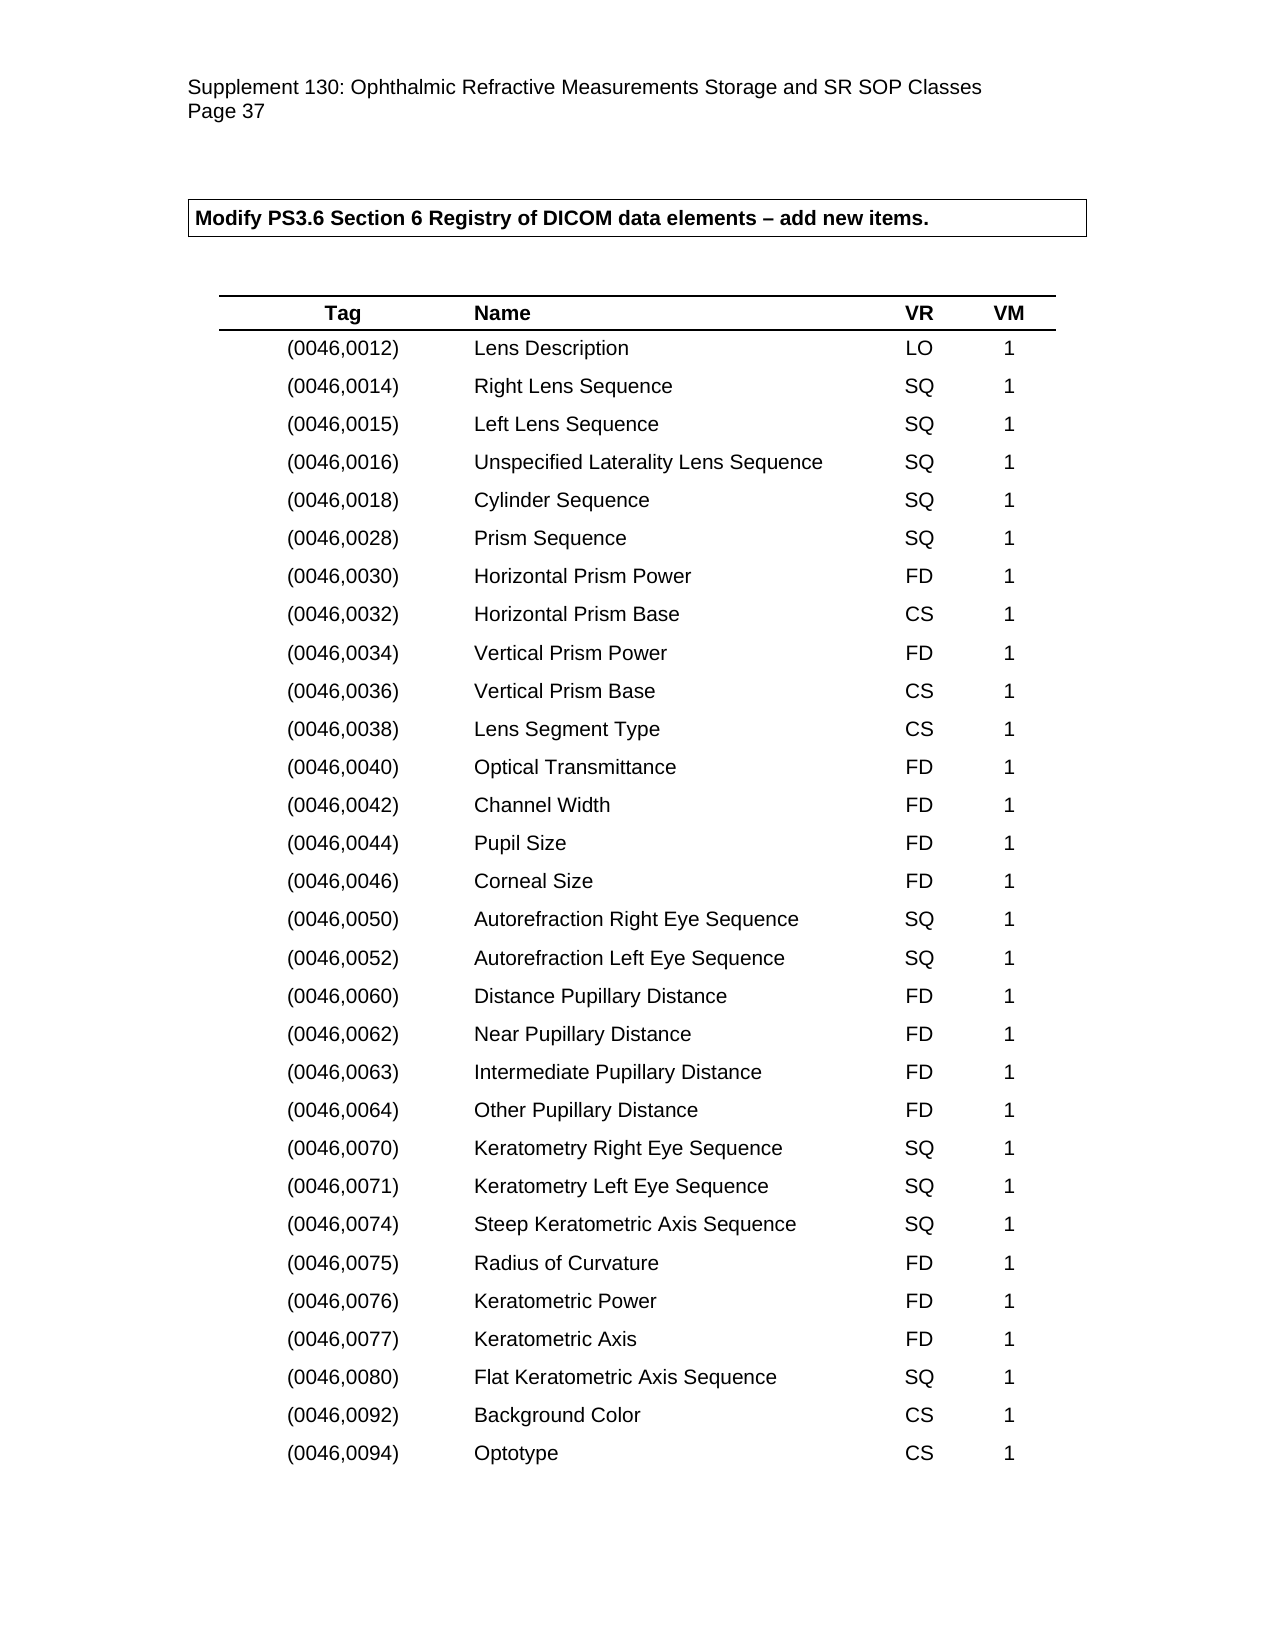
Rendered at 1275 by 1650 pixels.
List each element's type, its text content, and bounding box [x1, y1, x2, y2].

table_cell 1 [962, 1132, 1056, 1170]
table_cell FD [877, 1094, 962, 1132]
table_cell Vertical Prism Power [467, 636, 877, 674]
table_cell 1 [962, 1284, 1056, 1322]
table_cell FD [877, 636, 962, 674]
table_cell SQ [877, 903, 962, 941]
table_cell Pupil Size [467, 827, 877, 865]
table_cell (0046,0038) [219, 713, 467, 751]
table_cell FD [877, 1056, 962, 1094]
table_cell FD [877, 1284, 962, 1322]
table_cell (0046,0092) [219, 1399, 467, 1437]
table_cell (0046,0042) [219, 789, 467, 827]
table_cell Left Lens Sequence [467, 408, 877, 446]
table_cell (0046,0032) [219, 598, 467, 636]
table_cell Keratometry Left Eye Sequence [467, 1170, 877, 1208]
table_cell (0046,0064) [219, 1094, 467, 1132]
table_cell 1 [962, 1170, 1056, 1208]
table_cell (0046,0036) [219, 674, 467, 712]
table_cell CS [877, 1437, 962, 1475]
table_cell 1 [962, 484, 1056, 522]
table_cell (0046,0034) [219, 636, 467, 674]
table_cell (0046,0016) [219, 446, 467, 484]
table_cell Keratometric Power [467, 1284, 877, 1322]
table_cell (0046,0030) [219, 560, 467, 598]
table_cell FD [877, 560, 962, 598]
table_cell (0046,0014) [219, 369, 467, 407]
table_cell Autorefraction Right Eye Sequence [467, 903, 877, 941]
table_cell (0046,0015) [219, 408, 467, 446]
table_cell (0046,0052) [219, 941, 467, 979]
table_cell 1 [962, 865, 1056, 903]
table_cell 1 [962, 674, 1056, 712]
table_cell FD [877, 1323, 962, 1361]
table_cell SQ [877, 1361, 962, 1399]
table_cell 1 [962, 408, 1056, 446]
table_header VR [877, 297, 962, 329]
table_cell CS [877, 713, 962, 751]
table_cell (0046,0063) [219, 1056, 467, 1094]
table_cell 1 [962, 903, 1056, 941]
table_cell 1 [962, 598, 1056, 636]
table_cell CS [877, 1399, 962, 1437]
table_cell Other Pupillary Distance [467, 1094, 877, 1132]
table_cell FD [877, 865, 962, 903]
table_cell Steep Keratometric Axis Sequence [467, 1208, 877, 1246]
table_cell Keratometry Right Eye Sequence [467, 1132, 877, 1170]
table_header Tag [219, 297, 467, 329]
table_cell Corneal Size [467, 865, 877, 903]
table_cell Lens Segment Type [467, 713, 877, 751]
table_cell Near Pupillary Distance [467, 1018, 877, 1056]
table_cell Right Lens Sequence [467, 369, 877, 407]
table_cell (0046,0074) [219, 1208, 467, 1246]
table_cell Cylinder Sequence [467, 484, 877, 522]
table_cell Lens Description [467, 331, 877, 369]
table_cell 1 [962, 331, 1056, 369]
table_cell (0046,0028) [219, 522, 467, 560]
table_cell 1 [962, 789, 1056, 827]
table_cell (0046,0012) [219, 331, 467, 369]
text Modify PS3.6 Section 6 Registry of DICOM data elements – add new items. [189, 200, 1086, 236]
table_cell SQ [877, 522, 962, 560]
table_cell 1 [962, 1208, 1056, 1246]
table_cell (0046,0050) [219, 903, 467, 941]
table_cell SQ [877, 941, 962, 979]
table_cell 1 [962, 751, 1056, 789]
table_cell Unspecified Laterality Lens Sequence [467, 446, 877, 484]
table_cell Flat Keratometric Axis Sequence [467, 1361, 877, 1399]
table_cell FD [877, 789, 962, 827]
table_cell SQ [877, 1170, 962, 1208]
table_cell LO [877, 331, 962, 369]
table_cell 1 [962, 1246, 1056, 1284]
table_cell CS [877, 674, 962, 712]
table_cell 1 [962, 560, 1056, 598]
table_cell Horizontal Prism Power [467, 560, 877, 598]
table_cell Optotype [467, 1437, 877, 1475]
table_cell 1 [962, 1323, 1056, 1361]
table_cell Intermediate Pupillary Distance [467, 1056, 877, 1094]
table_cell 1 [962, 1437, 1056, 1475]
table_cell (0046,0094) [219, 1437, 467, 1475]
table_cell Distance Pupillary Distance [467, 979, 877, 1017]
table_cell 1 [962, 1361, 1056, 1399]
table_cell 1 [962, 522, 1056, 560]
table_cell (0046,0077) [219, 1323, 467, 1361]
table_cell FD [877, 827, 962, 865]
table_cell FD [877, 751, 962, 789]
table_cell Keratometric Axis [467, 1323, 877, 1361]
table_cell FD [877, 1018, 962, 1056]
table_cell (0046,0076) [219, 1284, 467, 1322]
table_cell Radius of Curvature [467, 1246, 877, 1284]
table_cell SQ [877, 408, 962, 446]
table_cell 1 [962, 1018, 1056, 1056]
table_cell (0046,0070) [219, 1132, 467, 1170]
table_cell FD [877, 979, 962, 1017]
table_cell (0046,0018) [219, 484, 467, 522]
table_cell 1 [962, 941, 1056, 979]
table_cell (0046,0071) [219, 1170, 467, 1208]
table_cell SQ [877, 1132, 962, 1170]
table_cell (0046,0080) [219, 1361, 467, 1399]
table_cell Channel Width [467, 789, 877, 827]
table_cell CS [877, 598, 962, 636]
table_cell (0046,0075) [219, 1246, 467, 1284]
table_cell (0046,0044) [219, 827, 467, 865]
table_cell 1 [962, 1056, 1056, 1094]
table_cell Background Color [467, 1399, 877, 1437]
table_cell Prism Sequence [467, 522, 877, 560]
table_cell (0046,0062) [219, 1018, 467, 1056]
table_cell FD [877, 1246, 962, 1284]
table_cell Autorefraction Left Eye Sequence [467, 941, 877, 979]
table_header Name [467, 297, 877, 329]
table_cell SQ [877, 369, 962, 407]
table_cell 1 [962, 713, 1056, 751]
table_cell Optical Transmittance [467, 751, 877, 789]
table_cell 1 [962, 636, 1056, 674]
table_cell (0046,0060) [219, 979, 467, 1017]
table_cell (0046,0046) [219, 865, 467, 903]
table_cell 1 [962, 979, 1056, 1017]
table_cell (0046,0040) [219, 751, 467, 789]
table_header VM [962, 297, 1056, 329]
table_cell SQ [877, 1208, 962, 1246]
table_cell 1 [962, 369, 1056, 407]
table_cell Horizontal Prism Base [467, 598, 877, 636]
table_cell 1 [962, 446, 1056, 484]
table_cell 1 [962, 1094, 1056, 1132]
table_cell Vertical Prism Base [467, 674, 877, 712]
table_cell SQ [877, 446, 962, 484]
table_cell 1 [962, 1399, 1056, 1437]
table_cell SQ [877, 484, 962, 522]
table_cell 1 [962, 827, 1056, 865]
